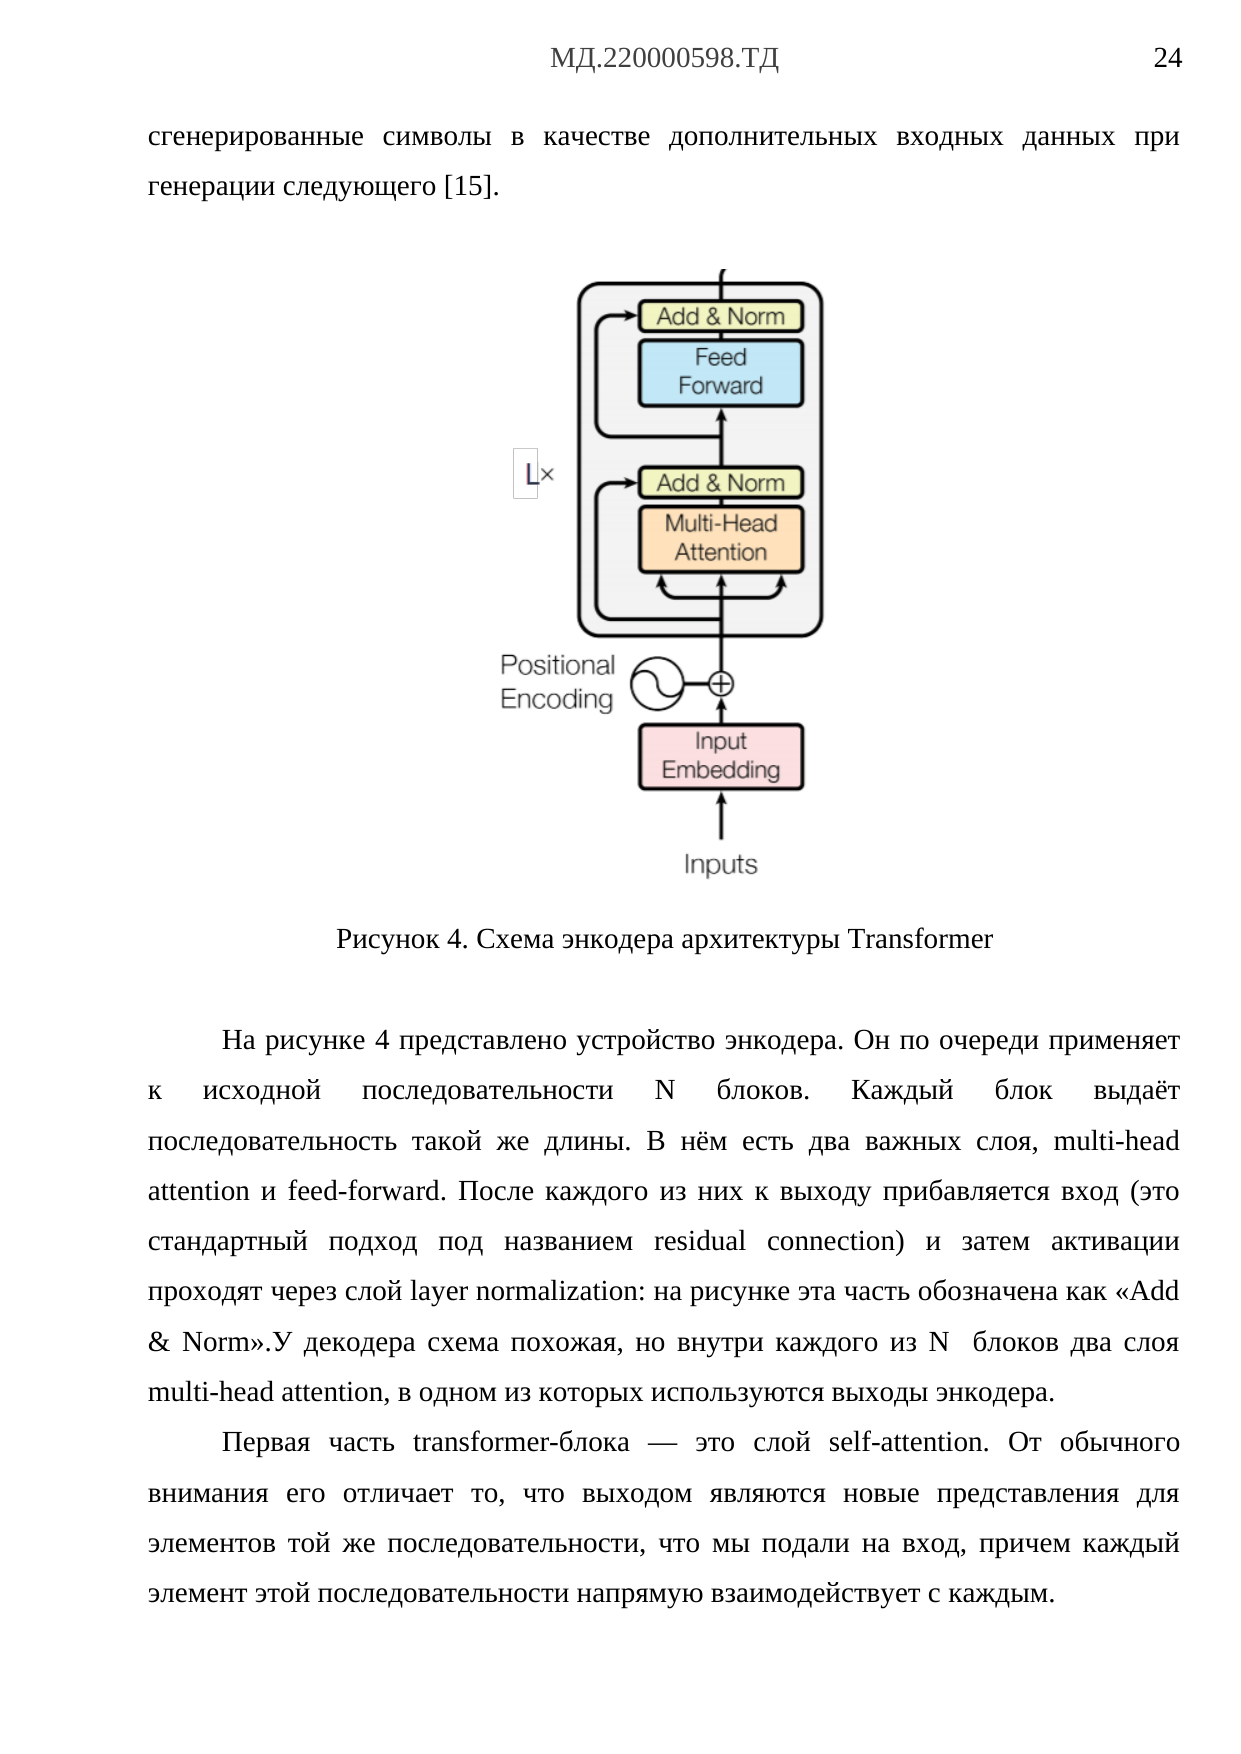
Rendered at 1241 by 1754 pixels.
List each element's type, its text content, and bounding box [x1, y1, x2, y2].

picture [495, 269, 834, 888]
text Рисунок 4. Схема энкодера архитектуры Transformer [148, 269, 1181, 955]
text сгенерированные символы в качестве дополнительных входных данных при генерации следующего [15]. [148, 118, 1181, 202]
text На рисунке 4 представлено устройство энкодера. Он по очереди применяет к исходной последовательности N блоков. Каждый блок выдаёт последовательность такой же длины. В нём есть два важных слоя, multi-head attention и feed-forward. После каждого из них к выходу прибавляется вход (это стандартный подход под названием residual connection) и затем активации проходят через слой layer normalization: на рисунке эта часть обозначена как «Add & Norm».У декодера схема похожая, но внутри каждого из N блоков два слоя multi-head attention, в одном из которых используются выходы энкодера. [148, 1022, 1181, 1408]
text Первая часть transformer-блока — это слой self-attention. От обычного внимания его отличает то, что выходом являются новые представления для элементов той же последовательности, что мы подали на вход, причем каждый элемент этой последовательности напрямую взаимодействует с каждым. [148, 1424, 1181, 1609]
